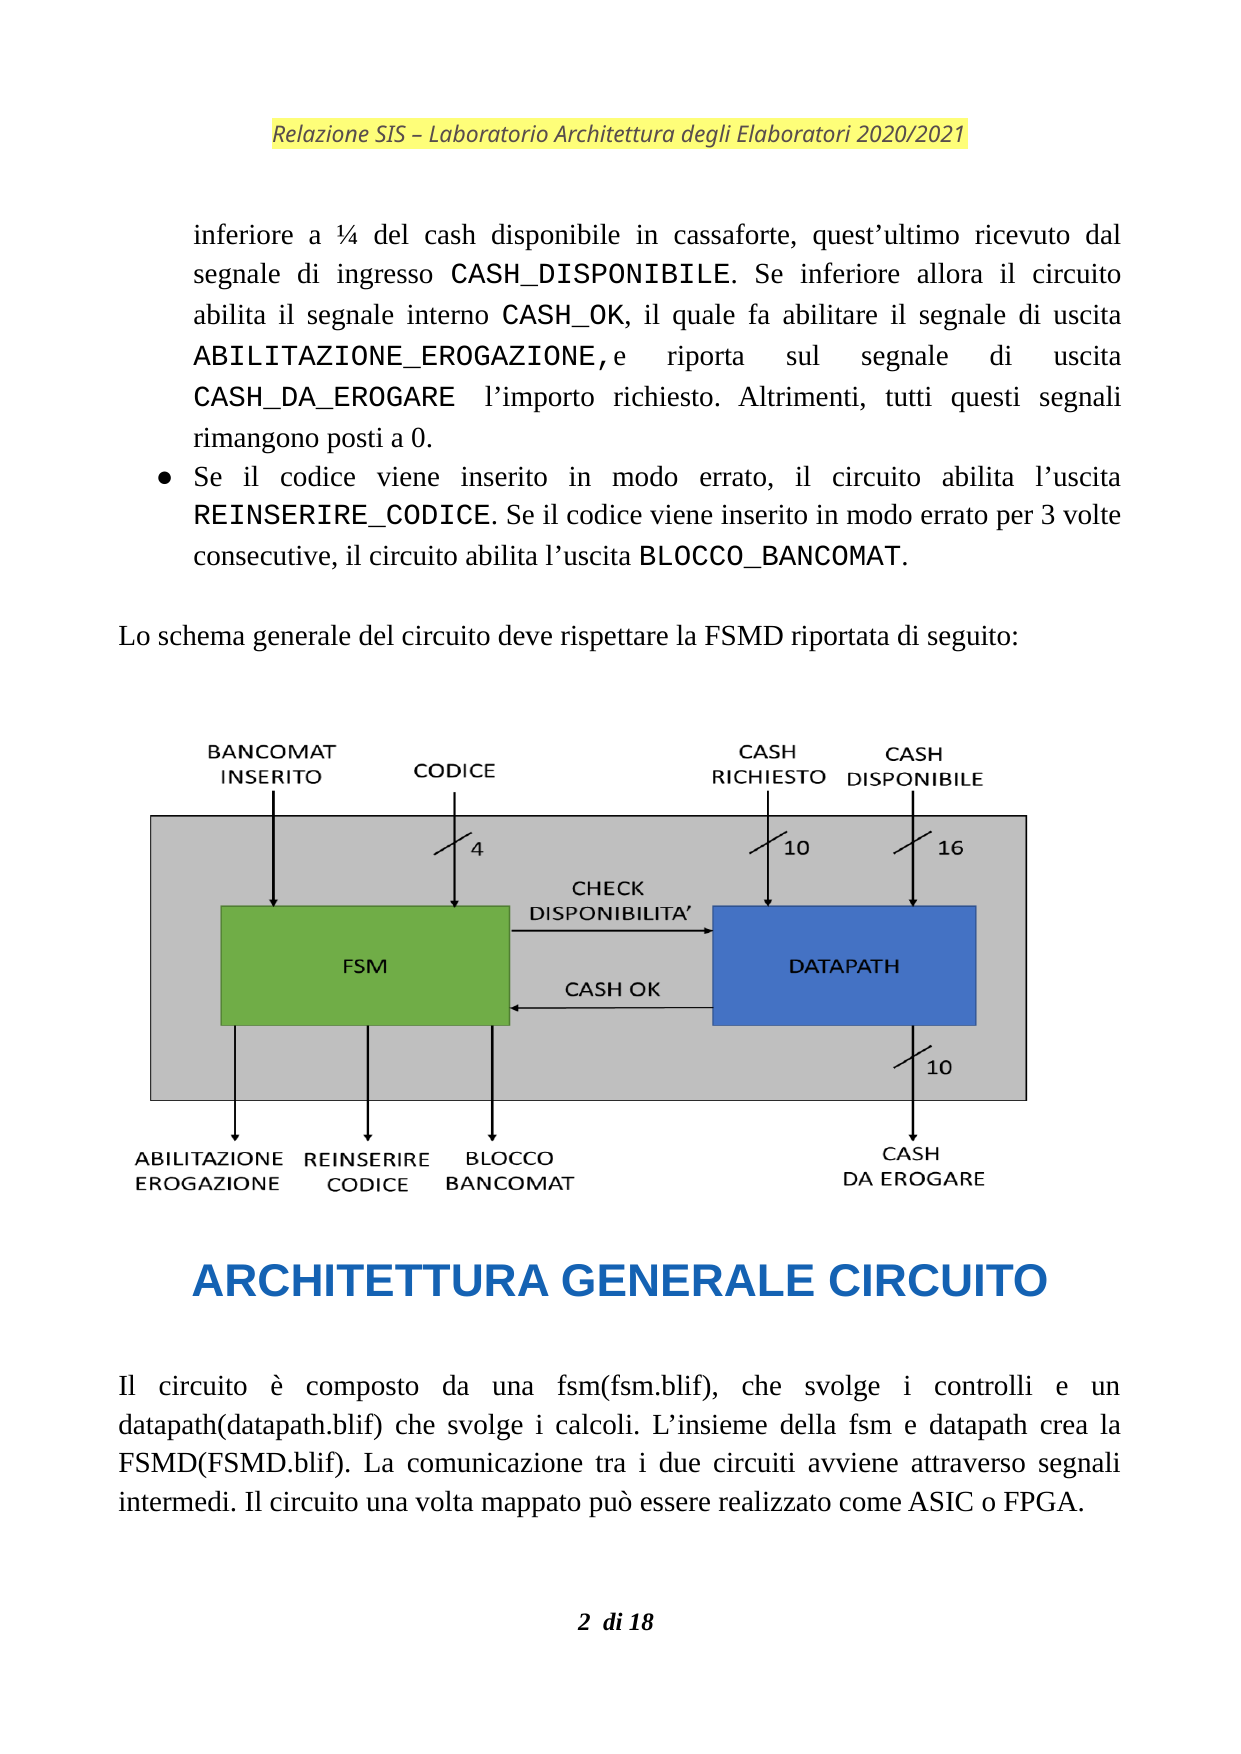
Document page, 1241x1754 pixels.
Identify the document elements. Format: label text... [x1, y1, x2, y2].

text Il circuito è composto da una fsm(fsm.blif), che svolge i controlli e un datapath(datapath.blif) che svolge i calcoli. L’insieme della fsm e datapath crea la FSMD(FSMD.blif). La comunicazione tra i due circuiti avviene attraverso segnali intermedi. Il circuito una volta mappato può essere realizzato come ASIC o FPGA. [118, 1368, 1122, 1517]
text Lo schema generale del circuito deve rispettare la FSMD riportata di seguito: [118, 618, 1122, 652]
list inferiore a ¼ del cash disponibile in cassaforte, quest’ultimo ricevuto dal segnale di ingresso CASH_DISPONIBILE. Se inferiore allora il circuito abilita il segnale interno CASH_OK, il quale fa abilitare il segnale di uscita ABILITAZIONE_EROGAZIONE,e riporta sul segnale di uscita CASH_DA_EROGARE l’importo richiesto. Altrimenti, tutti questi segnali rimangono posti a 0. [156, 217, 1122, 454]
subtitle ARCHITETTURA GENERALE CIRCUITO [118, 1254, 1122, 1307]
list Se il codice viene inserito in modo errato, il circuito abilita l’uscita REINSERIRE_CODICE. Se il codice viene inserito in modo errato per 3 volte consecutive, il circuito abilita l’uscita BLOCCO_BANCOMAT. [156, 459, 1122, 574]
picture [118, 733, 1042, 1204]
